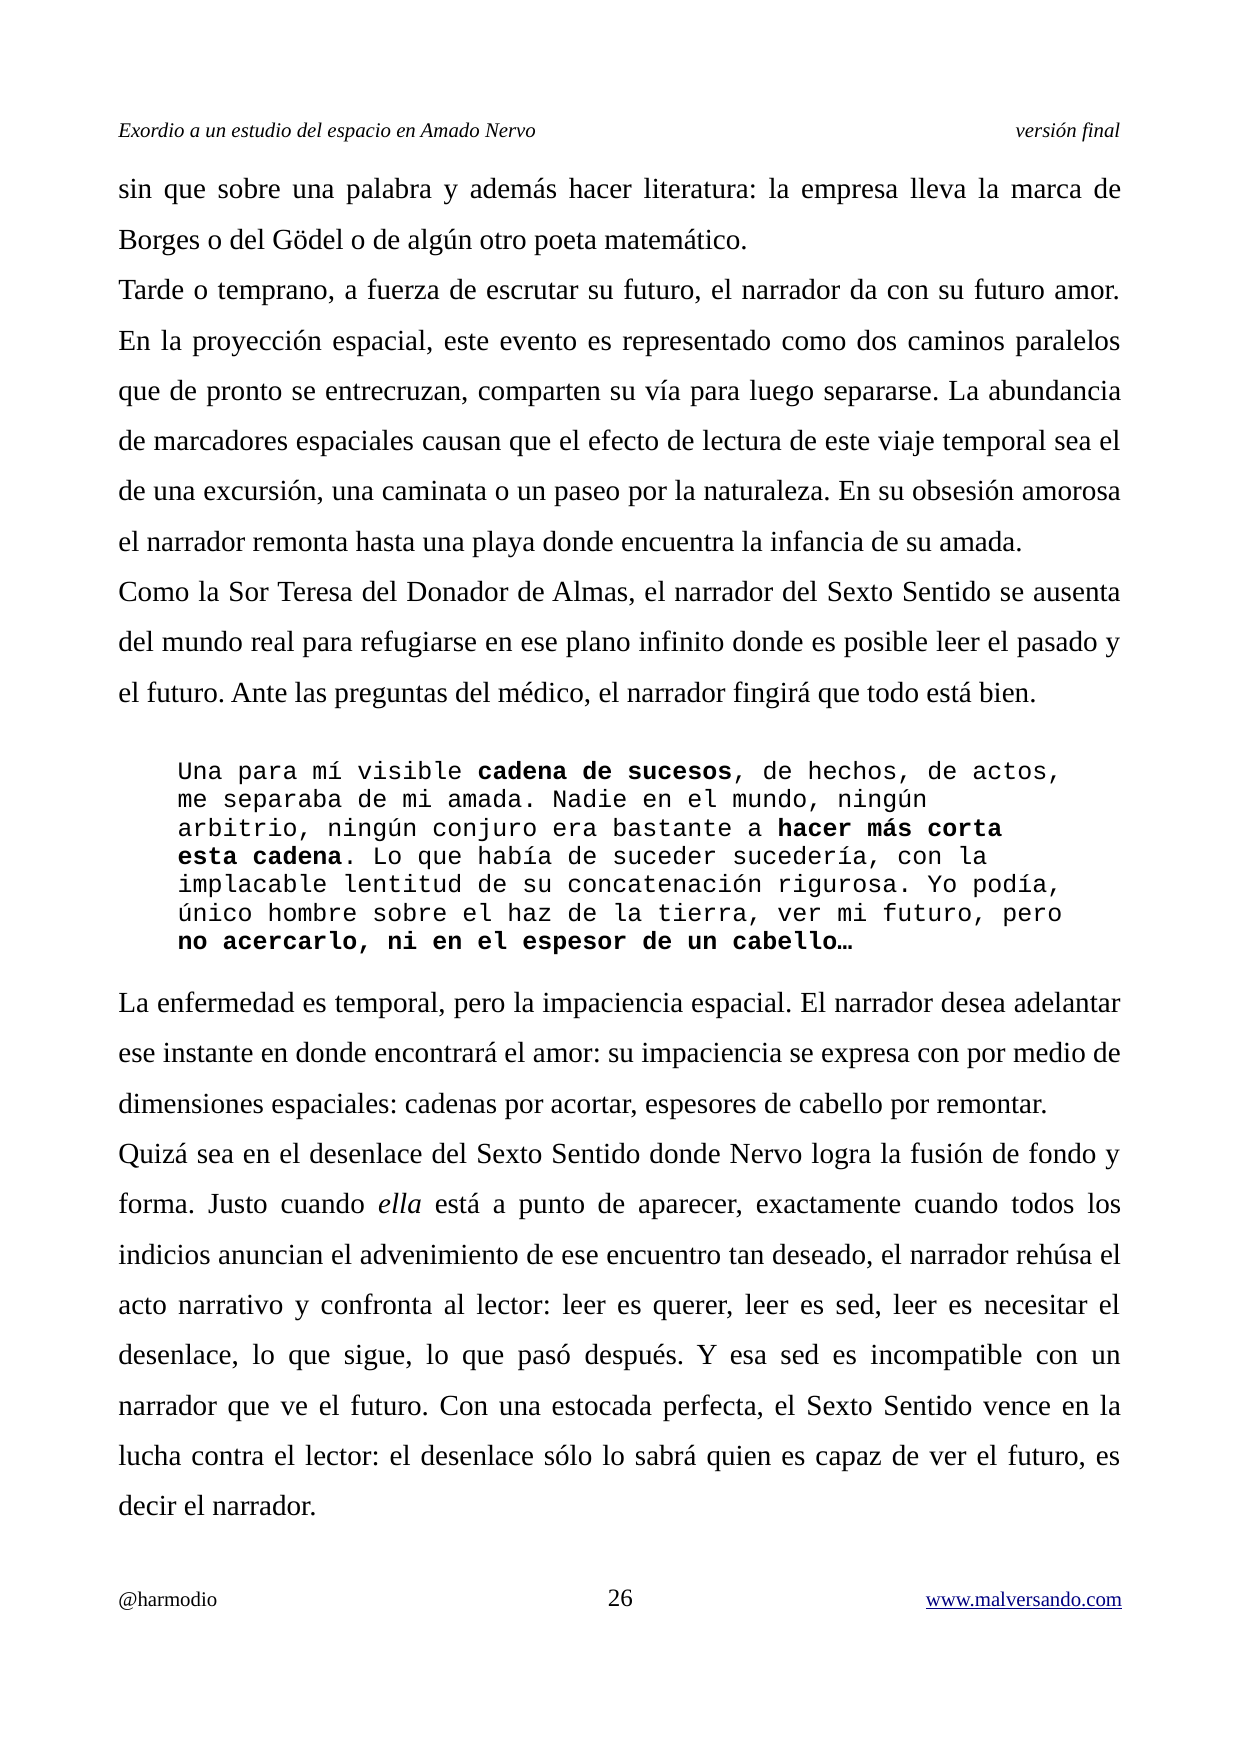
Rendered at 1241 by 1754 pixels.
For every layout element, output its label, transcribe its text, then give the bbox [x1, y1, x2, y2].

text La enfermedad es temporal, pero la impaciencia espacial. El narrador desea adelantar ese instante en donde encontrará el amor: su impaciencia se expresa con por medio de dimensiones espaciales: cadenas por acortar, espesores de cabello por remontar. [118, 985, 1122, 1119]
text Tarde o temprano, a fuerza de escrutar su futuro, el narrador da con su futuro amor. En la proyección espacial, este evento es representado como dos caminos paralelos que de pronto se entrecruzan, comparten su vía para luego separarse. La abundancia de marcadores espaciales causan que el efecto de lectura de este viaje temporal sea el de una excursión, una caminata o un paseo por la naturaleza. En su obsesión amorosa el narrador remonta hasta una playa donde encuentra la infancia de su amada. [118, 272, 1122, 557]
text Como la Sor Teresa del Donador de Almas, el narrador del Sexto Sentido se ausenta del mundo real para refugiarse en ese plano infinito donde es posible leer el pasado y el futuro. Ante las preguntas del médico, el narrador fingirá que todo está bien. [118, 574, 1122, 708]
text Quizá sea en el desenlace del Sexto Sentido donde Nervo logra la fusión de fondo y forma. Justo cuando ella está a punto de aparecer, exactamente cuando todos los indicios anuncian el advenimiento de ese encuentro tan deseado, el narrador rehúsa el acto narrativo y confronta al lector: leer es querer, leer es sed, leer es necesitar el desenlace, lo que sigue, lo que pasó después. Y esa sed es incompatible con un narrador que ve el futuro. Con una estocada perfecta, el Sexto Sentido vence en la lucha contra el lector: el desenlace sólo lo sabrá quien es capaz de ver el futuro, es decir el narrador. [118, 1136, 1122, 1522]
text Una para mí visible cadena de sucesos, de hechos, de actos, me separaba de mi amada. Nadie en el mundo, ningún arbitrio, ningún conjuro era bastante a hacer más corta esta cadena. Lo que había de suceder sucedería, con la implacable lentitud de su concatenación rigurosa. Yo podía, único hombre sobre el haz de la tierra, ver mi futuro, pero no acercarlo, ni en el espesor de un cabello… [177, 759, 1063, 957]
text sin que sobre una palabra y además hacer literatura: la empresa lleva la marca de Borges o del Gödel o de algún otro poeta matemático. [118, 172, 1122, 256]
